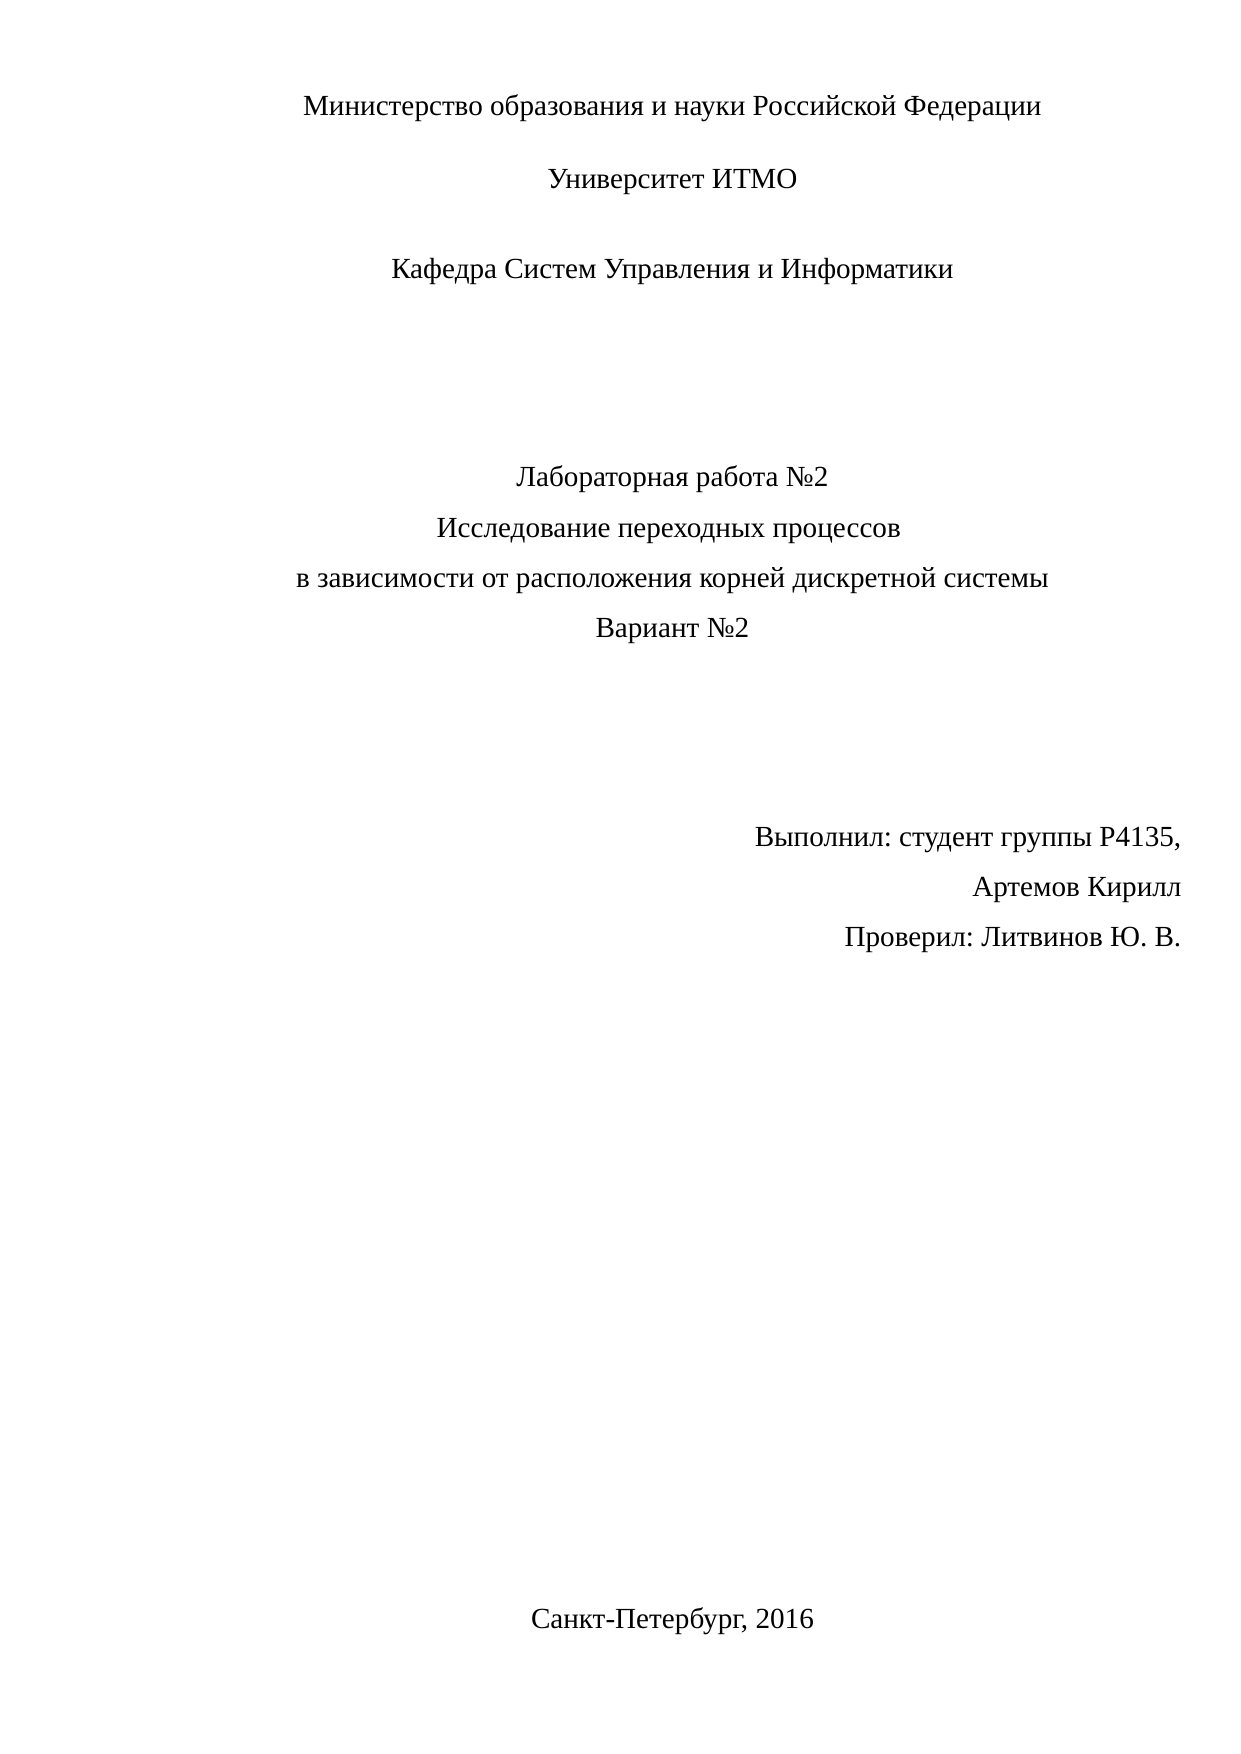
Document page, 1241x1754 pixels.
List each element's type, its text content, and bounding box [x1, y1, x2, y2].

text в зависимости от расположения корней дискретной системы [89, 560, 1181, 594]
text Исследование переходных процессов [89, 510, 1181, 543]
text Выполнил: студент группы P4135, [89, 819, 1181, 852]
text Проверил: Литвинов Ю. В. [89, 919, 1181, 953]
text Лабораторная работа №2 [89, 459, 1181, 493]
text Вариант №2 [89, 611, 1181, 644]
text Кафедра Систем Управления и Информатики [89, 251, 1181, 285]
text Университет ИТМО [89, 162, 1181, 195]
text Санкт-Петербург, 2016 [89, 1601, 1181, 1635]
text Министерство образования и науки Российской Федерации [89, 88, 1181, 122]
text Артемов Кирилл [89, 869, 1181, 903]
